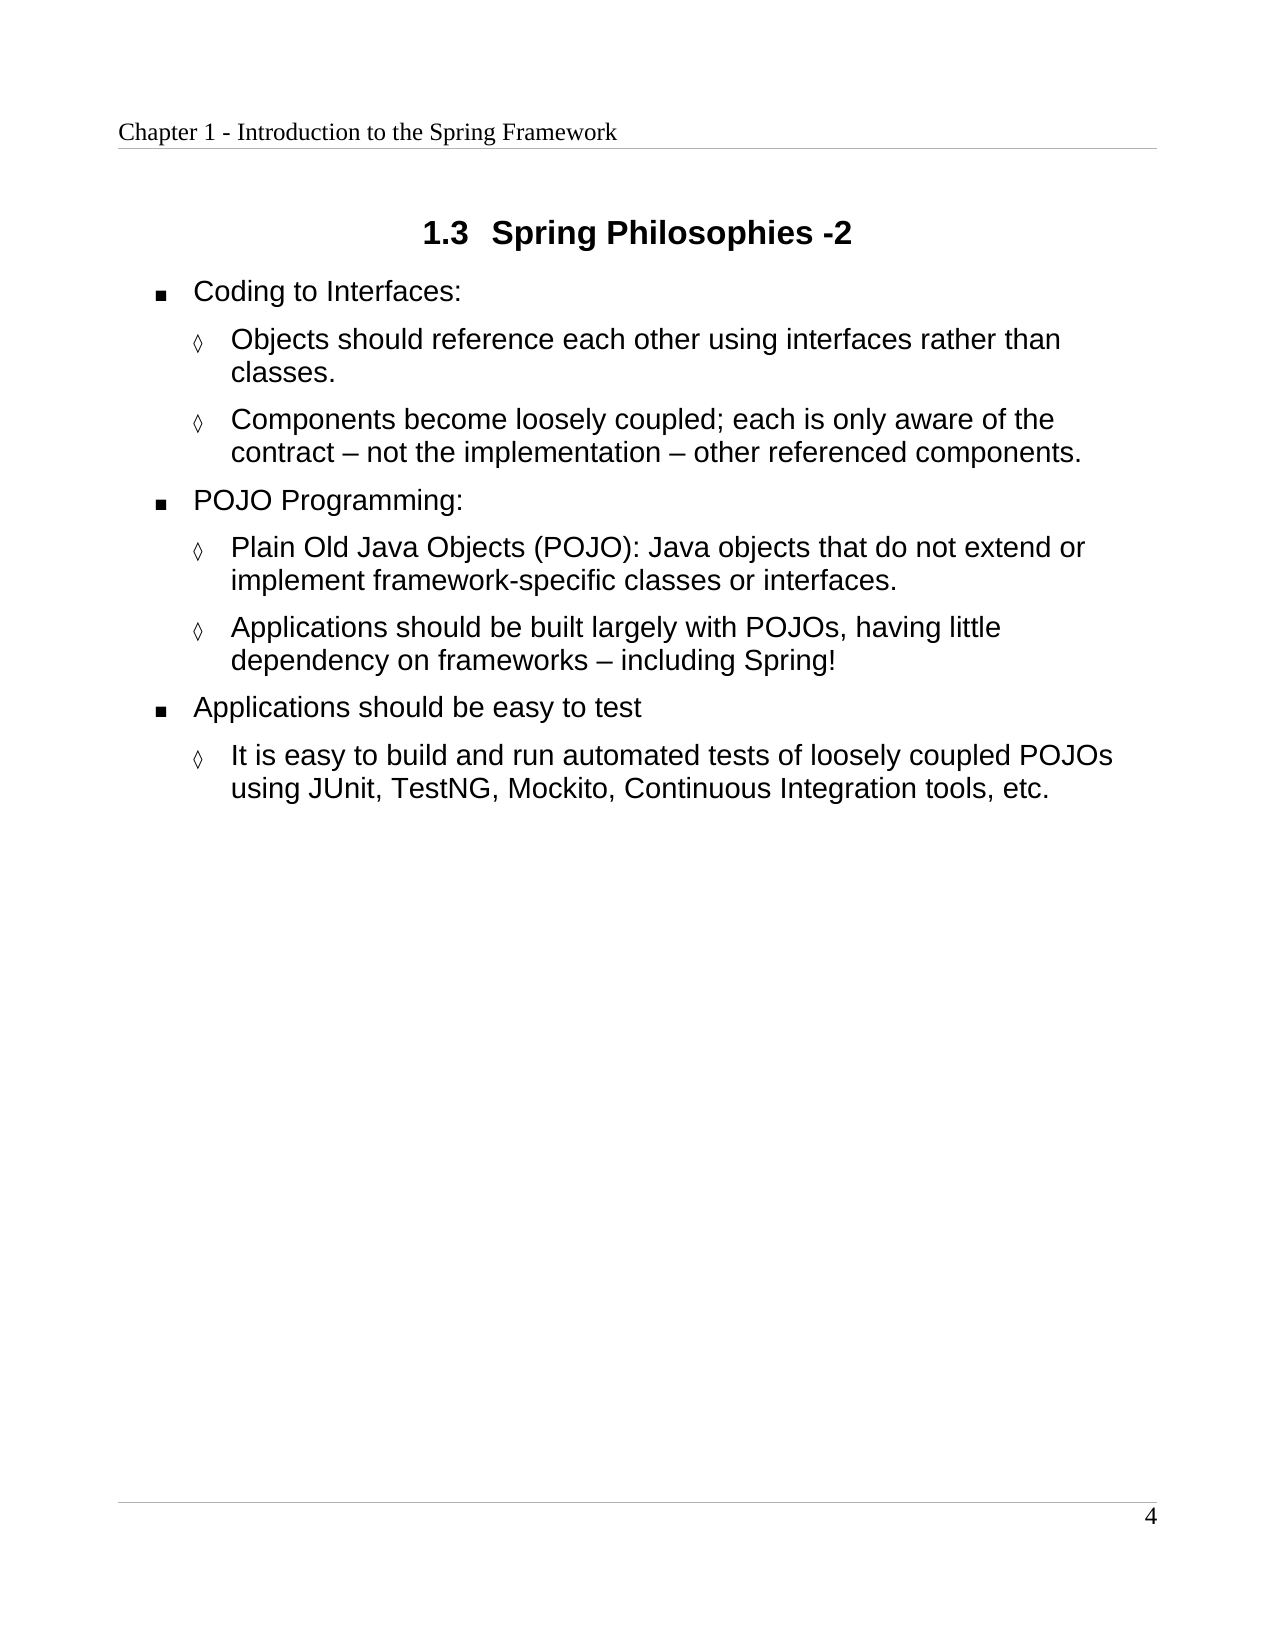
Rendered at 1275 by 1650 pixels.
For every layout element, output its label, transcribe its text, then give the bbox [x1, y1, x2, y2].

list Objects should reference each other using interfaces rather than classes. [193, 323, 1157, 388]
list POJO Programming: [156, 483, 1157, 516]
list It is easy to build and run automated tests of loosely coupled POJOs using JUnit, TestNG, Mockito, Continuous Integration tools, etc. [193, 739, 1157, 804]
list Coding to Interfaces: [156, 275, 1157, 308]
list Components become loosely coupled; each is only aware of the contract – not the implementation – other referenced components. [193, 403, 1157, 468]
list Applications should be built largely with POJOs, having little dependency on frameworks – including Spring! [193, 611, 1157, 676]
list Applications should be easy to test [156, 691, 1157, 724]
list Plain Old Java Objects (POJO): Java objects that do not extend or implement framework-specific classes or interfaces. [193, 531, 1157, 596]
subtitle Spring Philosophies -2 [118, 214, 1157, 251]
